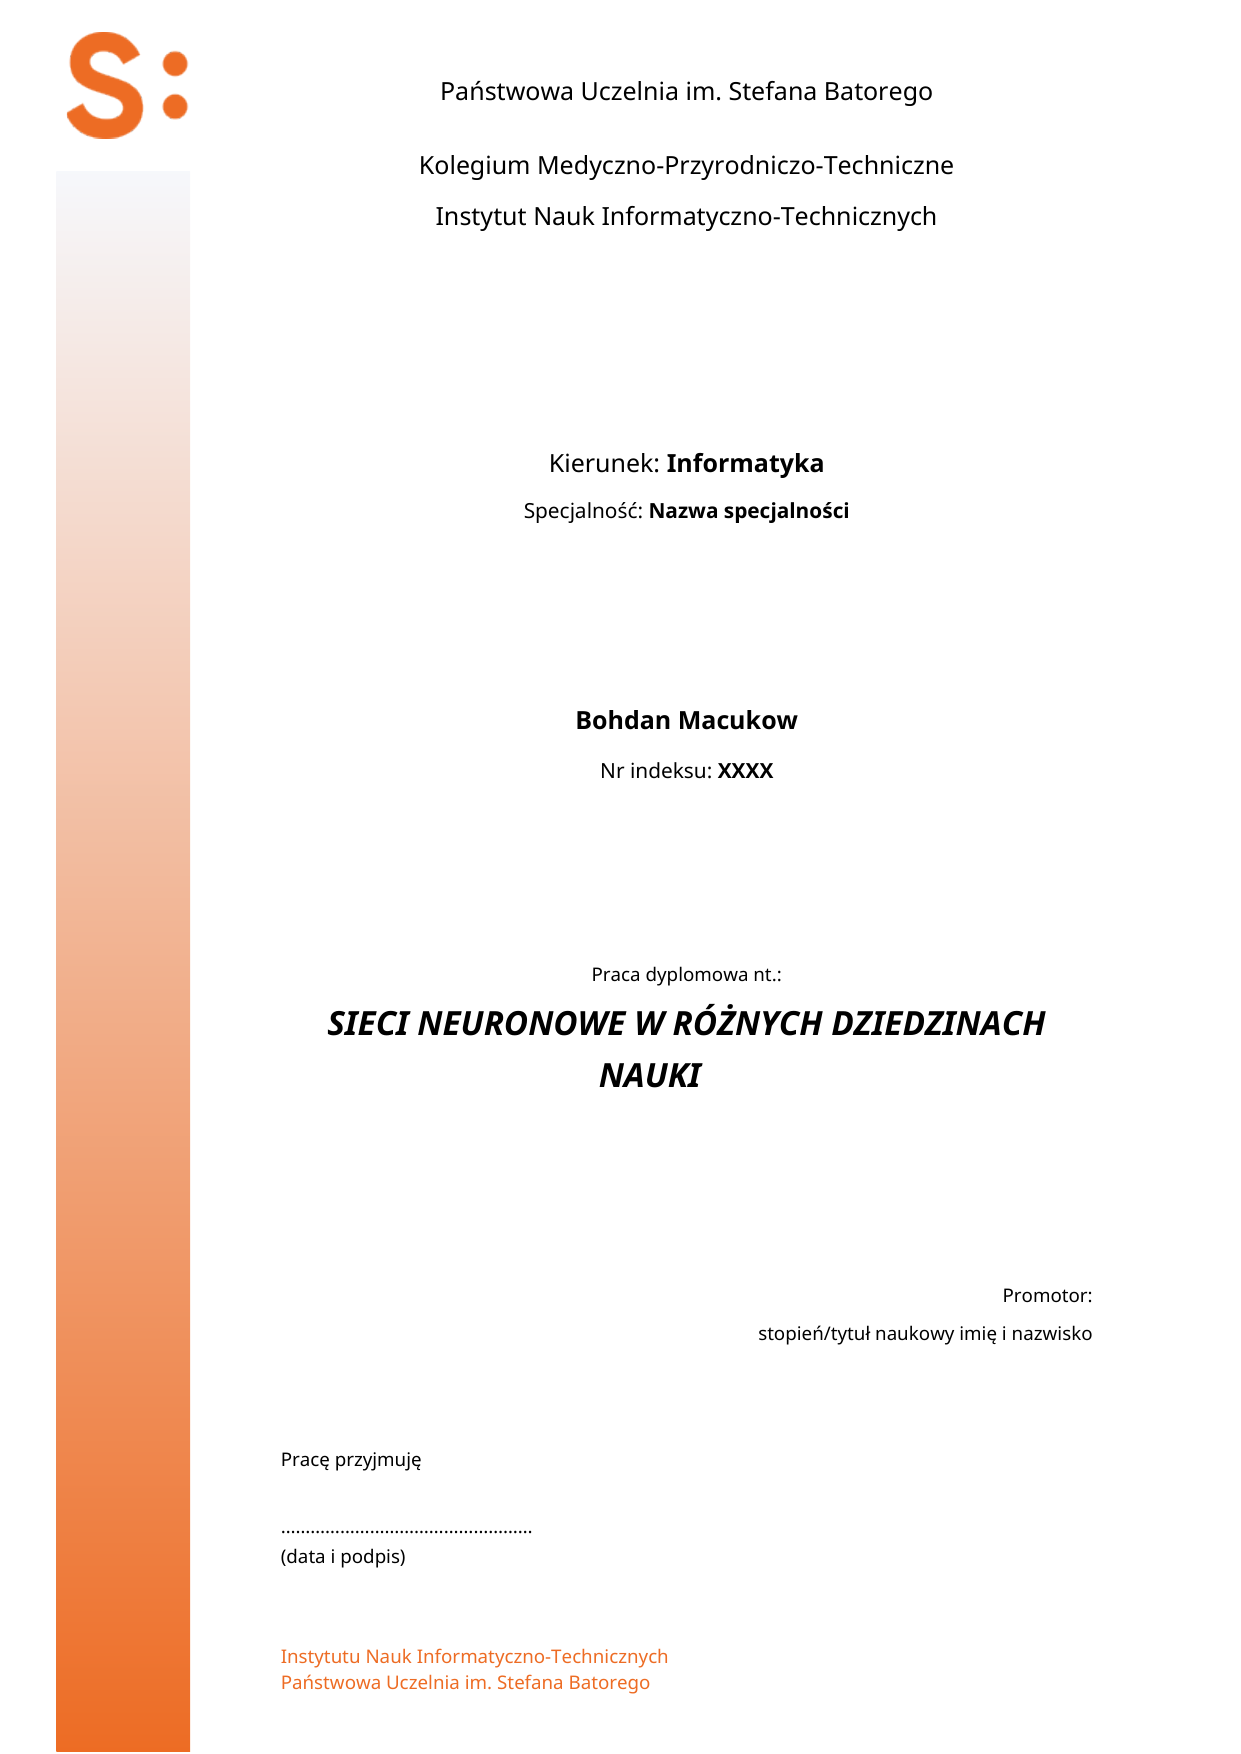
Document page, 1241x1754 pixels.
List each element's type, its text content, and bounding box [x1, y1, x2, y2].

picture [66, 32, 192, 139]
text SIECI NEURONOWE W RÓŻNYCH DZIEDZINACH NAUKI [207, 1000, 1092, 1097]
text (data i podpis) [207, 1543, 1092, 1568]
text …………………………………………… [207, 1514, 1092, 1539]
text stopień/tytuł naukowy imię i nazwisko [207, 1320, 1092, 1346]
text Instytut Nauk Informatyczno-Technicznych [207, 199, 1092, 233]
text Kierunek: Informatyka [207, 446, 1092, 480]
text Promotor: [207, 1282, 1092, 1307]
text Specjalność: Nazwa specjalności [207, 497, 1092, 525]
text Pracę przyjmuję [207, 1446, 1092, 1472]
text Praca dyplomowa nt.: [207, 962, 1092, 987]
text Kolegium Medyczno-Przyrodniczo-Techniczne [207, 148, 1092, 182]
text Bohdan Macukow [207, 702, 1092, 736]
text Nr indeksu: XXXX [207, 756, 1092, 784]
